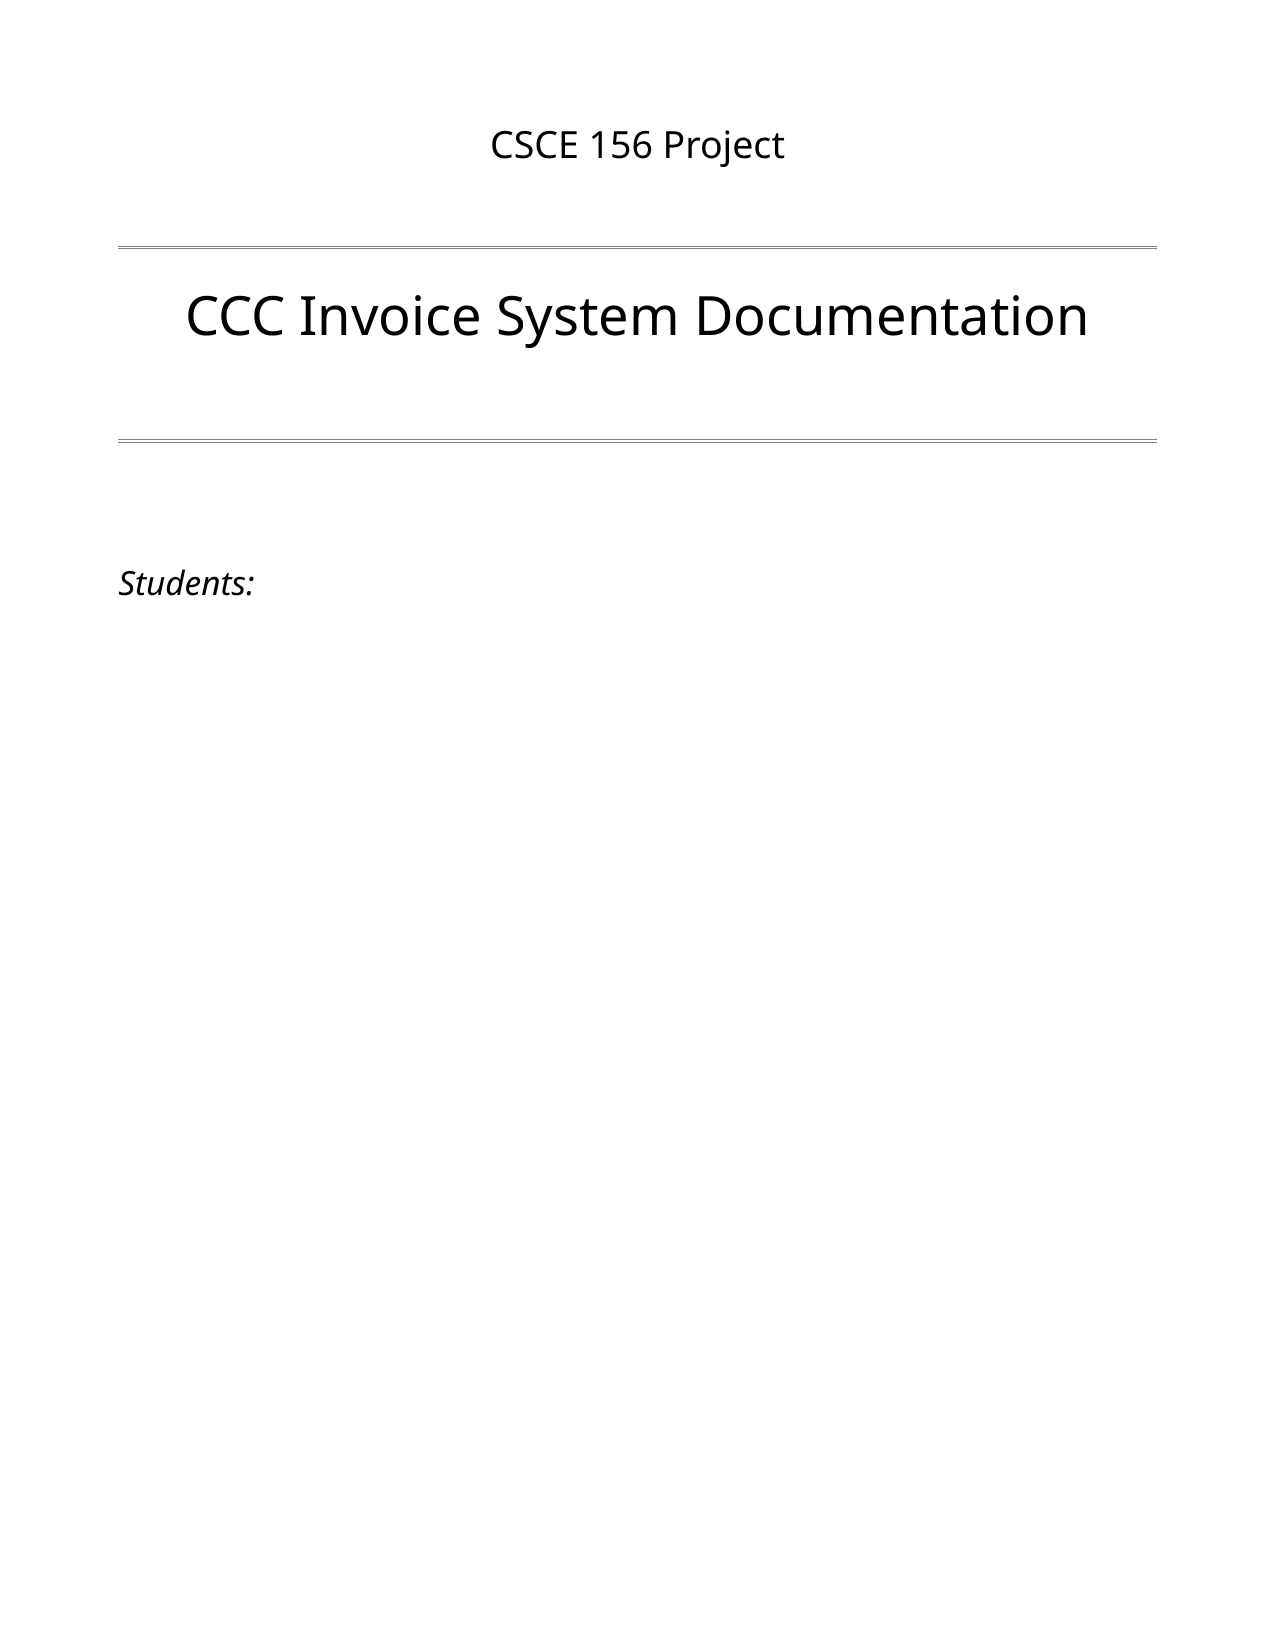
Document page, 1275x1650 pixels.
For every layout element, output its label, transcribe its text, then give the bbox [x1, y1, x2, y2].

table_cell [638, 693, 1157, 766]
table_cell [638, 619, 1157, 693]
table_cell [118, 693, 637, 766]
table_header Students: [118, 545, 637, 619]
text CCC Invoice System Documentation [118, 278, 1157, 351]
table_header [638, 545, 1157, 619]
table_cell [118, 619, 637, 693]
text CSCE 156 Project [118, 118, 1157, 169]
